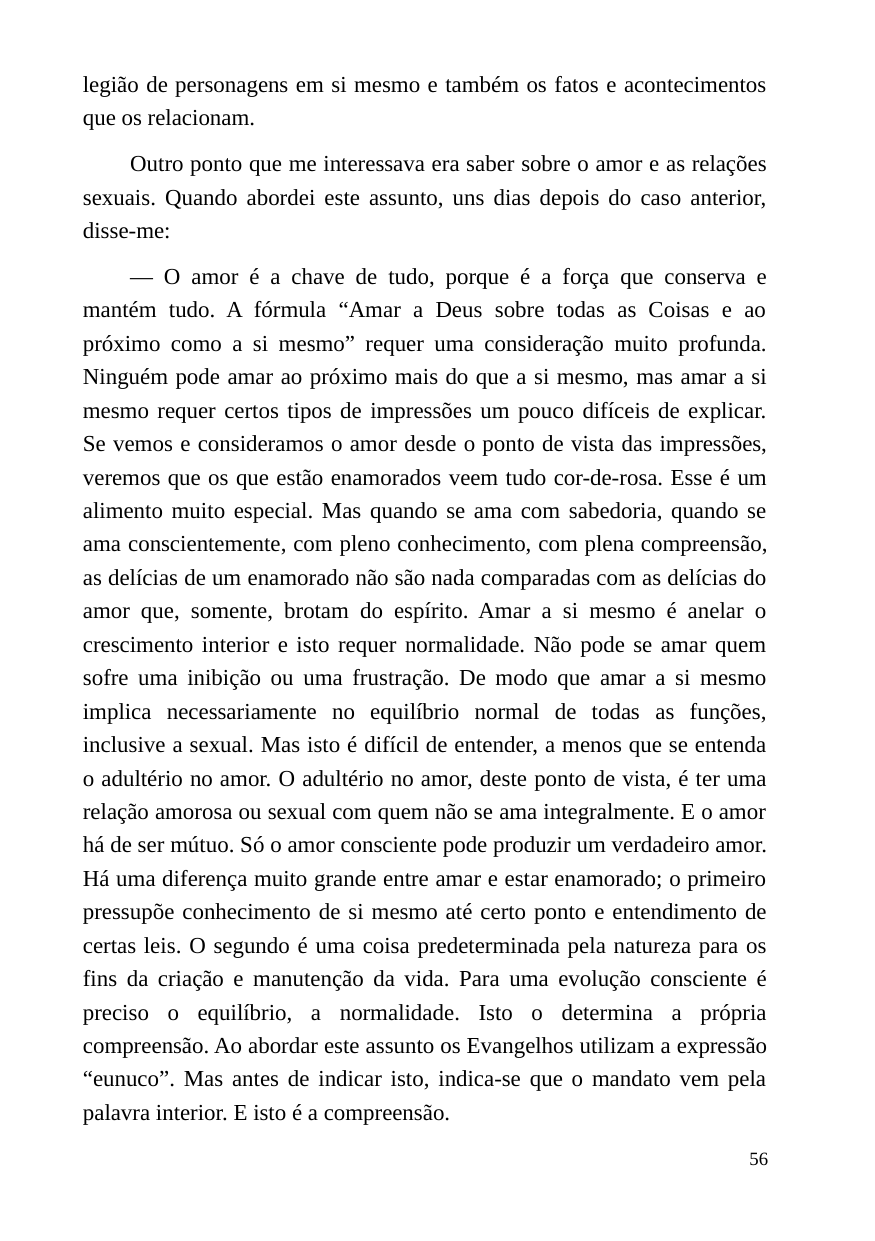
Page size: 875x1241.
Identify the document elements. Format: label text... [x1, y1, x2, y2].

text Outro ponto que me interessava era saber sobre o amor e as relações sexuais. Quando abordei este assunto, uns dias depois do caso anterior, disse-me: [83, 150, 768, 243]
text — O amor é a chave de tudo, porque é a força que conserva e mantém tudo. A fórmula “Amar a Deus sobre todas as Coisas e ao próximo como a si mesmo” requer uma consideração muito profunda. Ninguém pode amar ao próximo mais do que a si mesmo, mas amar a si mesmo requer certos tipos de impressões um pouco difíceis de explicar. Se vemos e consideramos o amor desde o ponto de vista das impressões, veremos que os que estão enamorados veem tudo cor-de-rosa. Esse é um alimento muito especial. Mas quando se ama com sabedoria, quando se ama conscientemente, com pleno conhecimento, com plena compreensão, as delícias de um enamorado não são nada comparadas com as delícias do amor que, somente, brotam do espírito. Amar a si mesmo é anelar o crescimento interior e isto requer normalidade. Não pode se amar quem sofre uma inibição ou uma frustração. De modo que amar a si mesmo implica necessariamente no equilíbrio normal de todas as funções, inclusive a sexual. Mas isto é difícil de entender, a menos que se entenda o adultério no amor. O adultério no amor, deste ponto de vista, é ter uma relação amorosa ou sexual com quem não se ama integralmente. E o amor há de ser mútuo. Só o amor consciente pode produzir um verdadeiro amor. Há uma diferença muito grande entre amar e estar enamorado; o primeiro pressupõe conhecimento de si mesmo até certo ponto e entendimento de certas leis. O segundo é uma coisa predeterminada pela natureza para os fins da criação e manutenção da vida. Para uma evolução consciente é preciso o equilíbrio, a normalidade. Isto o determina a própria compreensão. Ao abordar este assunto os Evangelhos utilizam a expressão “eunuco”. Mas antes de indicar isto, indica-se que o mandato vem pela palavra interior. E isto é a compreensão. [83, 263, 768, 1125]
text legião de personagens em si mesmo e também os fatos e acontecimentos que os relacionam. [83, 71, 768, 131]
